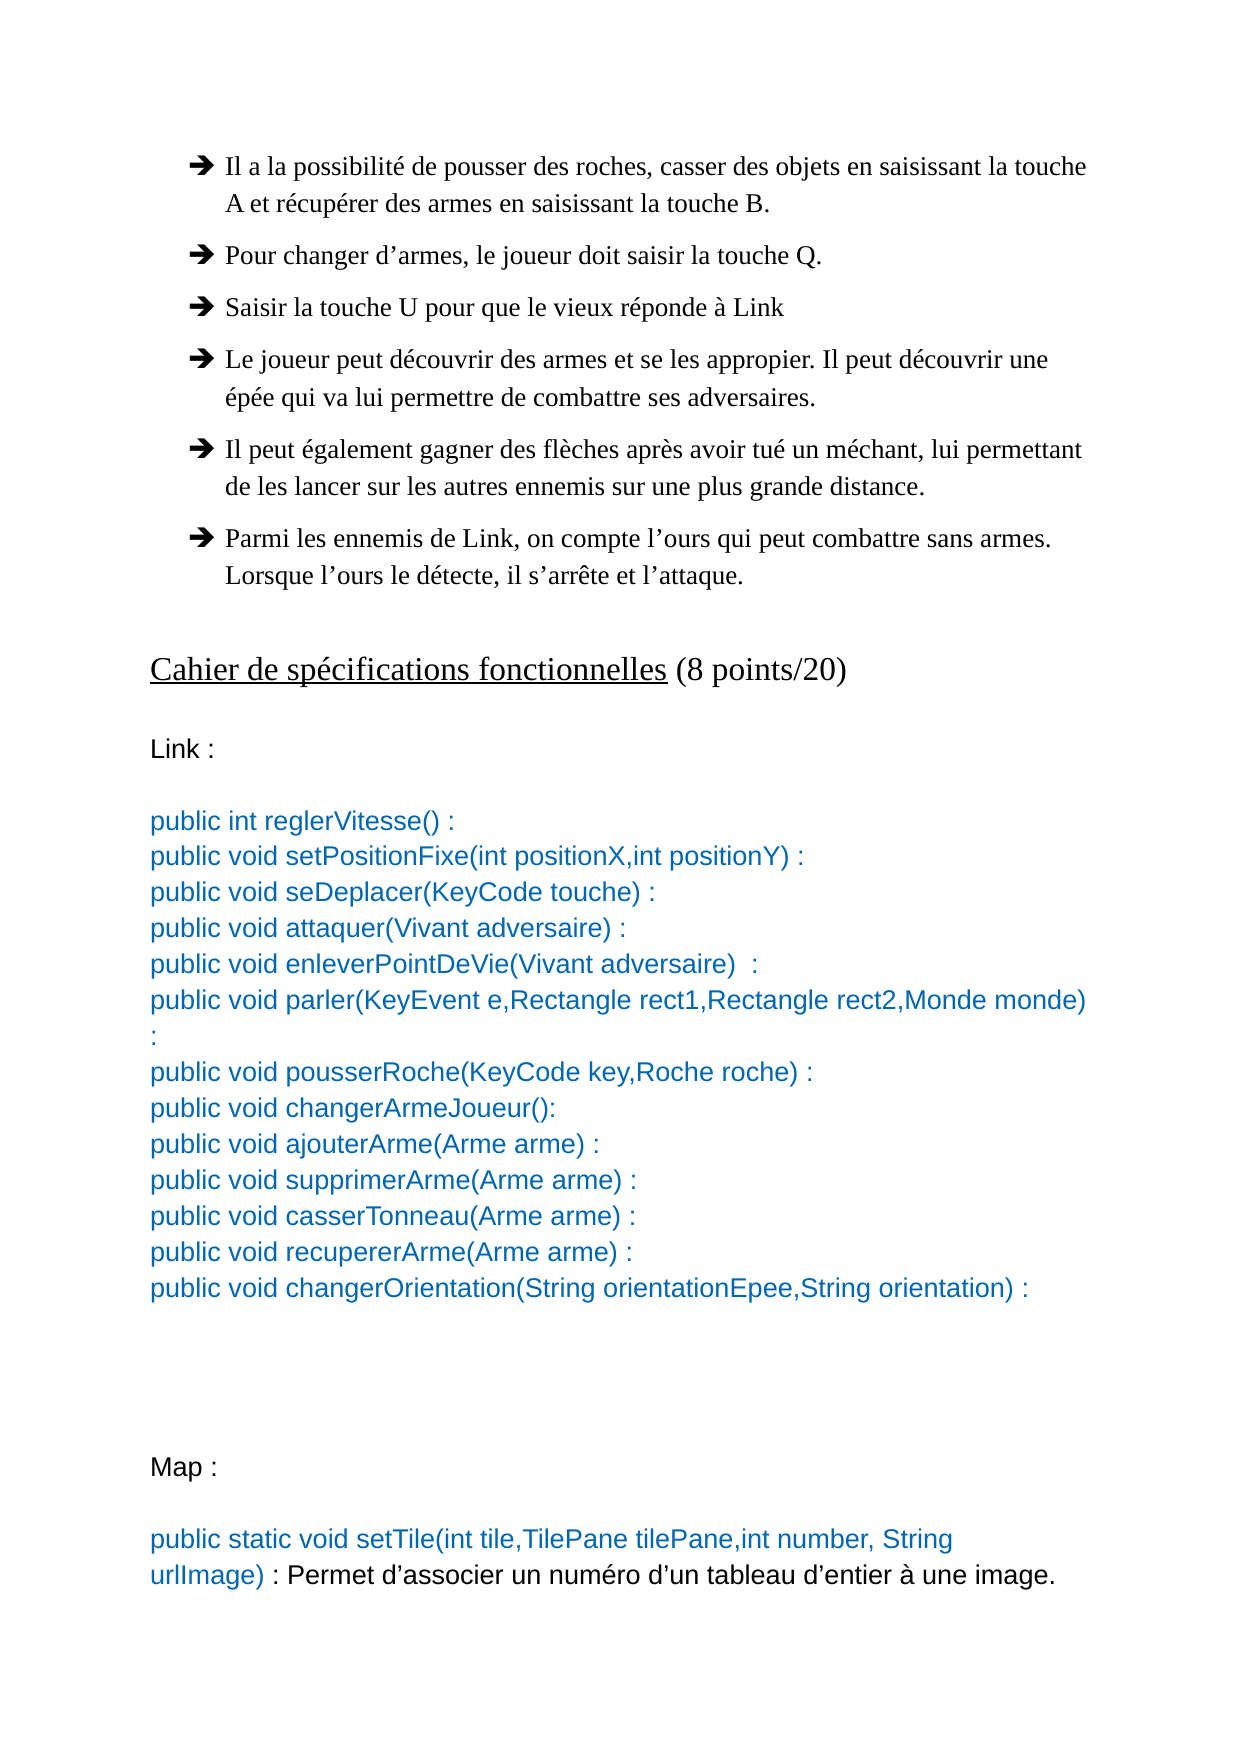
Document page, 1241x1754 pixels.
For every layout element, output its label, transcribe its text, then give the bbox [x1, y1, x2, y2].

list Saisir la touche U pour que le vieux réponde à Link [187, 291, 1090, 323]
text public void seDeplacer(KeyCode touche) : [150, 876, 1090, 908]
list Le joueur peut découvrir des armes et se les appropier. Il peut découvrir une épée qui va lui permettre de combattre ses adversaires. [187, 343, 1090, 412]
text public void changerOrientation(String orientationEpee,String orientation) : [150, 1272, 1090, 1303]
text public void changerArmeJoueur(): [150, 1092, 1090, 1123]
list Pour changer d’armes, le joueur doit saisir la touche Q. [187, 239, 1090, 271]
text public void recupererArme(Arme arme) : [150, 1236, 1090, 1267]
text public void pousserRoche(KeyCode key,Roche roche) : [150, 1056, 1090, 1087]
text public void parler(KeyEvent e,Rectangle rect1,Rectangle rect2,Monde monde) : [150, 984, 1090, 1051]
list Il a la possibilité de pousser des roches, casser des objets en saisissant la touche A et récupérer des armes en saisissant la touche B. [187, 150, 1090, 218]
text public int reglerVitesse() : [150, 804, 1090, 836]
text public void supprimerArme(Arme arme) : [150, 1164, 1090, 1195]
text public void casserTonneau(Arme arme) : [150, 1200, 1090, 1231]
list Parmi les ennemis de Link, on compte l’ours qui peut combattre sans armes. Lorsque l’ours le détecte, il s’arrête et l’attaque. [187, 522, 1090, 591]
list Il peut également gagner des flèches après avoir tué un méchant, lui permettant de les lancer sur les autres ennemis sur une plus grande distance. [187, 433, 1090, 501]
subtitle Cahier de spécifications fonctionnelles (8 points/20) [150, 649, 1090, 687]
text public void enleverPointDeVie(Vivant adversaire) : [150, 948, 1090, 979]
text Map : [150, 1451, 1090, 1483]
text public static void setTile(int tile,TilePane tilePane,int number, String urlImage) : Permet d’associer un numéro d’un tableau d’entier à une image. [150, 1523, 1090, 1590]
text public void setPositionFixe(int positionX,int positionY) : [150, 840, 1090, 872]
text public void ajouterArme(Arme arme) : [150, 1128, 1090, 1159]
text Link : [150, 733, 1090, 764]
text public void attaquer(Vivant adversaire) : [150, 912, 1090, 943]
